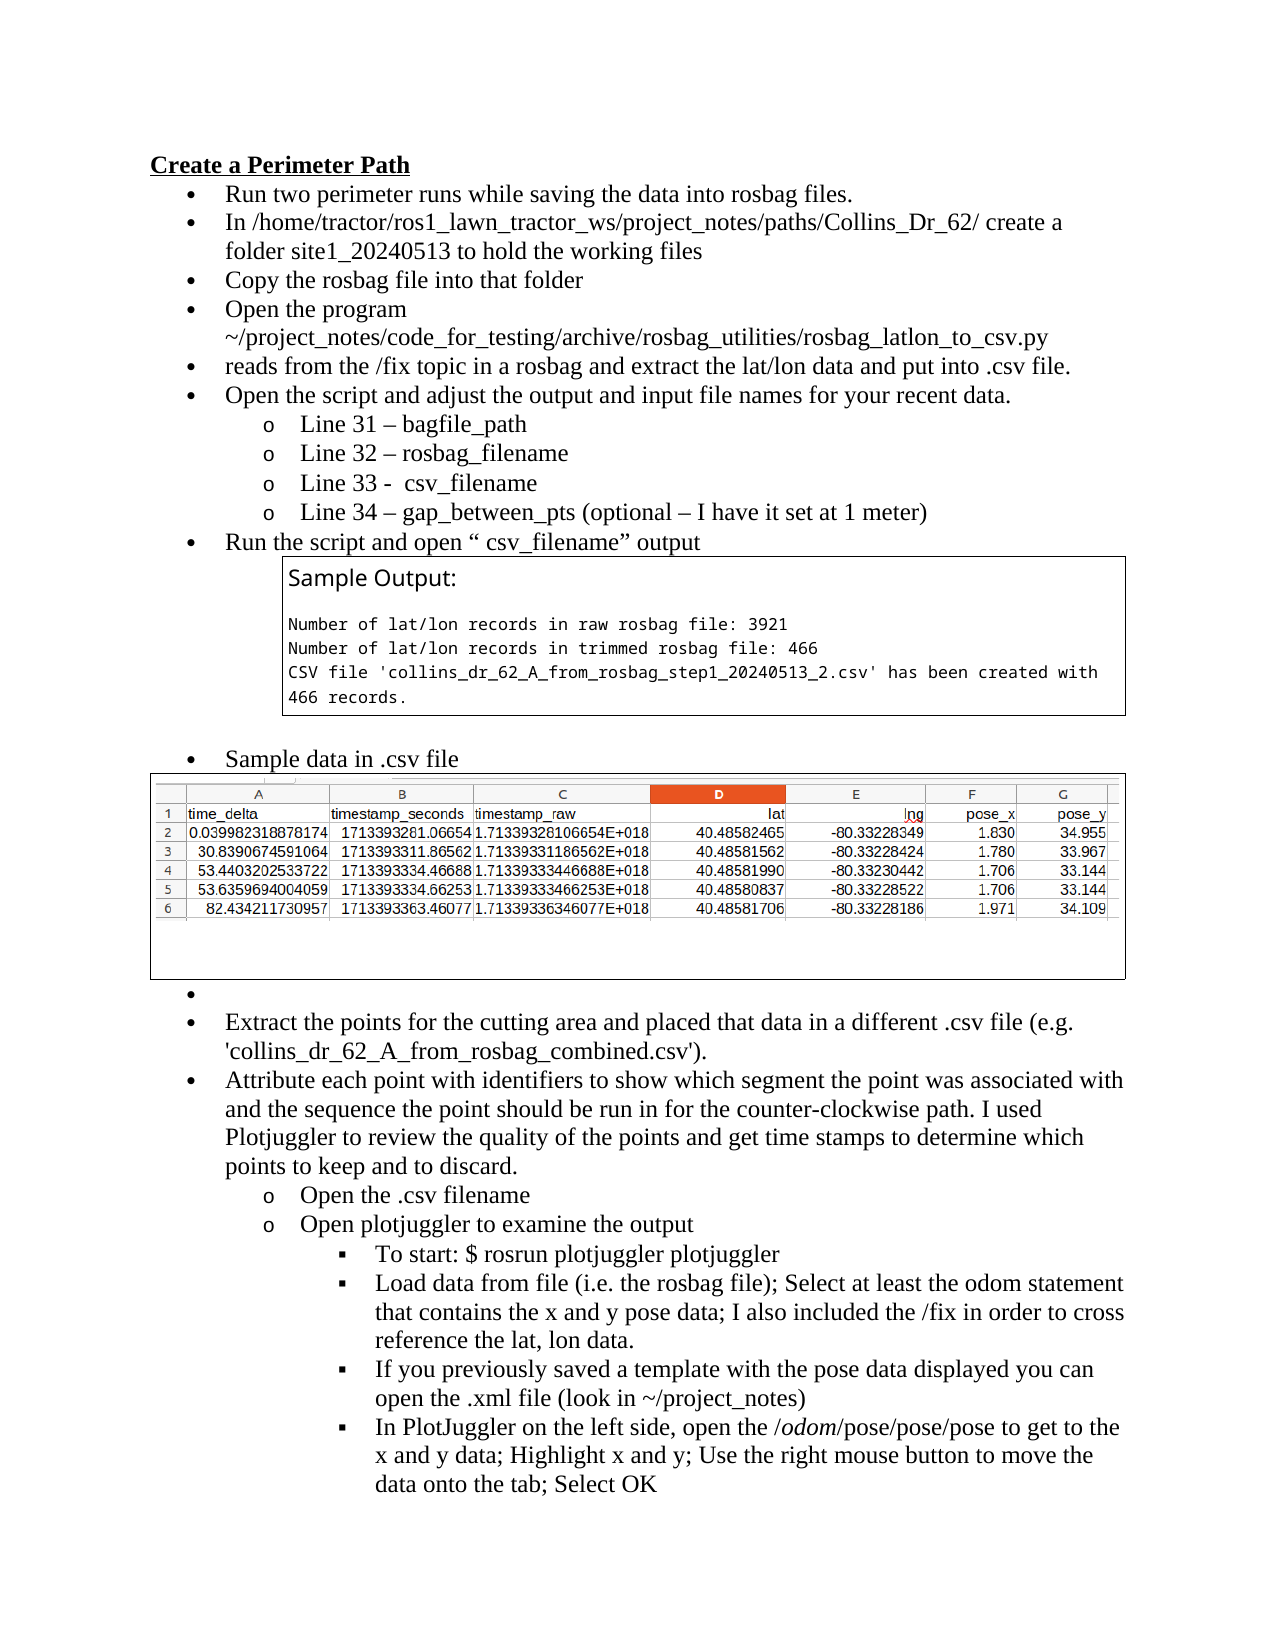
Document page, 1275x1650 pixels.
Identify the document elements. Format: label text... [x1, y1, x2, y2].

list Run two perimeter runs while saving the data into rosbag files. [187, 179, 1125, 207]
list Load data from file (i.e. the rosbag file); Select at least the odom statement that contains the x and y pose data; I also included the /fix in order to cross reference the lat, lon data. [337, 1268, 1125, 1354]
list Open the script and adjust the output and input file names for your recent data. [187, 380, 1125, 409]
list Open the .csv filename [262, 1180, 1125, 1209]
table_header Sample Output: Number of lat/lon records in raw rosbag file: 3921 Number of lat/lon records in trimmed rosbag file: 466 CSV file 'collins_dr_62_A_from_rosbag_step1_20240513_2.csv' has been created with 466 records. [283, 557, 1125, 715]
list Run the script and open “ csv_filename” output [187, 527, 1125, 556]
list Copy the rosbag file into that folder [187, 265, 1125, 294]
text Create a Perimeter Path [150, 150, 1125, 179]
picture [155, 778, 1120, 921]
list If you previously saved a template with the pose data displayed you can open the .xml file (look in ~/project_notes) [337, 1354, 1125, 1412]
list reads from the /fix topic in a rosbag and extract the lat/lon data and put into .csv file. [187, 351, 1125, 380]
list To start: $ rosrun plotjuggler plotjuggler [337, 1239, 1125, 1268]
list In /home/tractor/ros1_lawn_tractor_ws/project_notes/paths/Collins_Dr_62/ create a folder site1_20240513 to hold the working files [187, 207, 1125, 265]
list Line 32 – rosbag_filename [262, 438, 1125, 468]
list Attribute each point with identifiers to show which segment the point was associated with and the sequence the point should be run in for the counter-clockwise path. I used Plotjuggler to review the quality of the points and get time stamps to determine which points to keep and to discard. [187, 1065, 1125, 1180]
list Line 34 – gap_between_pts (optional – I have it set at 1 meter) [262, 497, 1125, 527]
list Line 33 - csv_filename [262, 468, 1125, 497]
list Open plotjuggler to examine the output [262, 1209, 1125, 1239]
list In PlotJuggler on the left side, open the /odom/pose/pose/pose to get to the x and y data; Highlight x and y; Use the right mouse button to move the data onto the tab; Select OK [337, 1412, 1125, 1498]
table_header [151, 774, 1125, 978]
list Sample data in .csv file [187, 744, 1125, 773]
list Line 31 – bagfile_path [262, 409, 1125, 438]
list Extract the points for the cutting area and placed that data in a different .csv file (e.g. 'collins_dr_62_A_from_rosbag_combined.csv'). [187, 1007, 1125, 1065]
list Open the program ~/project_notes/code_for_testing/archive/rosbag_utilities/rosbag_latlon_to_csv.py [187, 294, 1125, 351]
